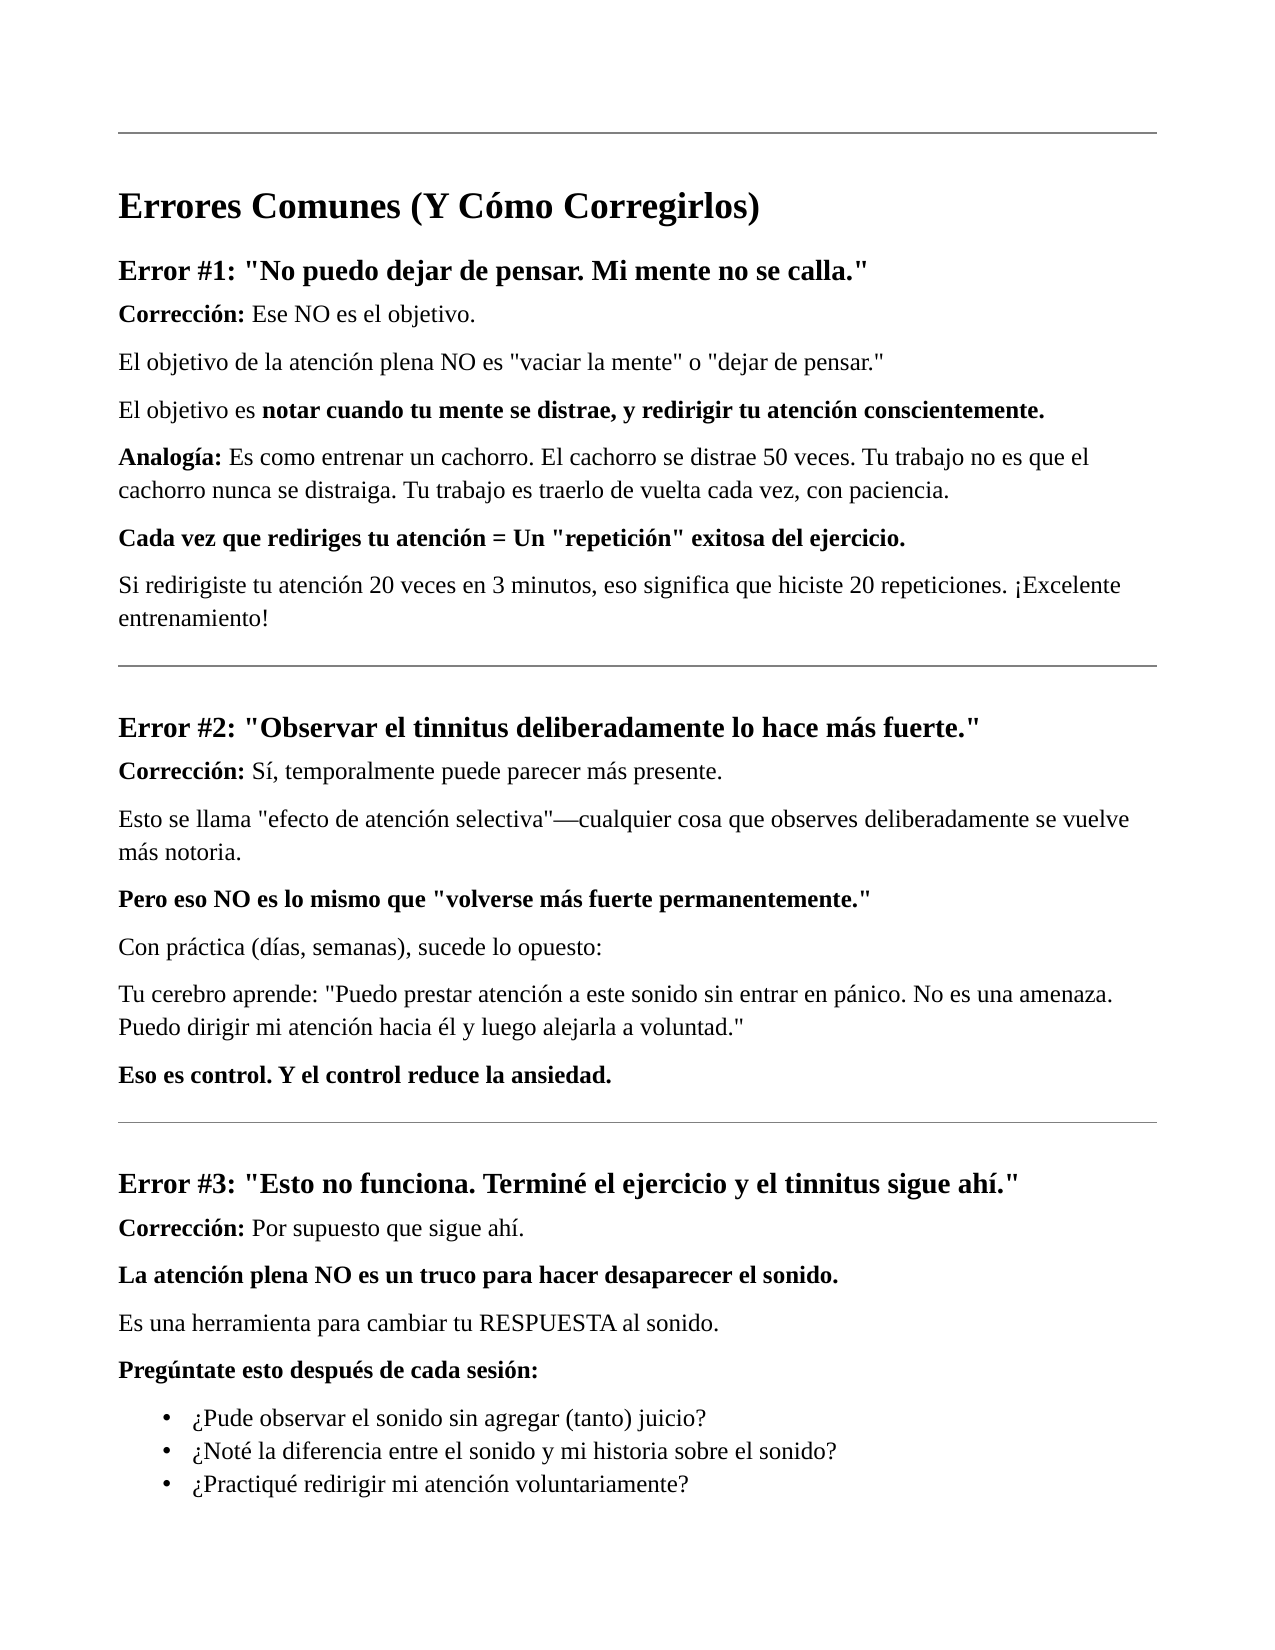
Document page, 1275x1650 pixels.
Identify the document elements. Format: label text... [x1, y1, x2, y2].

text El objetivo es notar cuando tu mente se distrae, y redirigir tu atención conscientemente. [118, 395, 1157, 423]
text Cada vez que rediriges tu atención = Un "repetición" exitosa del ejercicio. [118, 523, 1157, 552]
subtitle Error #3: "Esto no funciona. Terminé el ejercicio y el tinnitus sigue ahí." [118, 1167, 1157, 1200]
subtitle Errores Comunes (Y Cómo Corregirlos) [118, 183, 1157, 226]
text La atención plena NO es un truco para hacer desaparecer el sonido. [118, 1260, 1157, 1289]
text Es una herramienta para cambiar tu RESPUESTA al sonido. [118, 1308, 1157, 1337]
subtitle Error #1: "No puedo dejar de pensar. Mi mente no se calla." [118, 253, 1157, 287]
text Pregúntate esto después de cada sesión: [118, 1355, 1157, 1384]
list ¿Pude observar el sonido sin agregar (tanto) juicio? [162, 1403, 1157, 1432]
text Analogía: Es como entrenar un cachorro. El cachorro se distrae 50 veces. Tu trabajo no es que el cachorro nunca se distraiga. Tu trabajo es traerlo de vuelta cada vez, con paciencia. [118, 442, 1157, 504]
text Tu cerebro aprende: "Puedo prestar atención a este sonido sin entrar en pánico. No es una amenaza. Puedo dirigir mi atención hacia él y luego alejarla a voluntad." [118, 979, 1157, 1041]
text Pero eso NO es lo mismo que "volverse más fuerte permanentemente." [118, 884, 1157, 913]
text Corrección: Ese NO es el objetivo. [118, 299, 1157, 328]
list ¿Noté la diferencia entre el sonido y mi historia sobre el sonido? [162, 1436, 1157, 1465]
text Eso es control. Y el control reduce la ansiedad. [118, 1060, 1157, 1089]
text Esto se llama "efecto de atención selectiva"—cualquier cosa que observes deliberadamente se vuelve más notoria. [118, 804, 1157, 865]
text Con práctica (días, semanas), sucede lo opuesto: [118, 932, 1157, 961]
text Corrección: Sí, temporalmente puede parecer más presente. [118, 756, 1157, 785]
list ¿Practiqué redirigir mi atención voluntariamente? [162, 1469, 1157, 1498]
text Si redirigiste tu atención 20 veces en 3 minutos, eso significa que hiciste 20 repeticiones. ¡Excelente entrenamiento! [118, 571, 1157, 632]
subtitle Error #2: "Observar el tinnitus deliberadamente lo hace más fuerte." [118, 710, 1157, 743]
text El objetivo de la atención plena NO es "vaciar la mente" o "dejar de pensar." [118, 347, 1157, 376]
text Corrección: Por supuesto que sigue ahí. [118, 1213, 1157, 1241]
